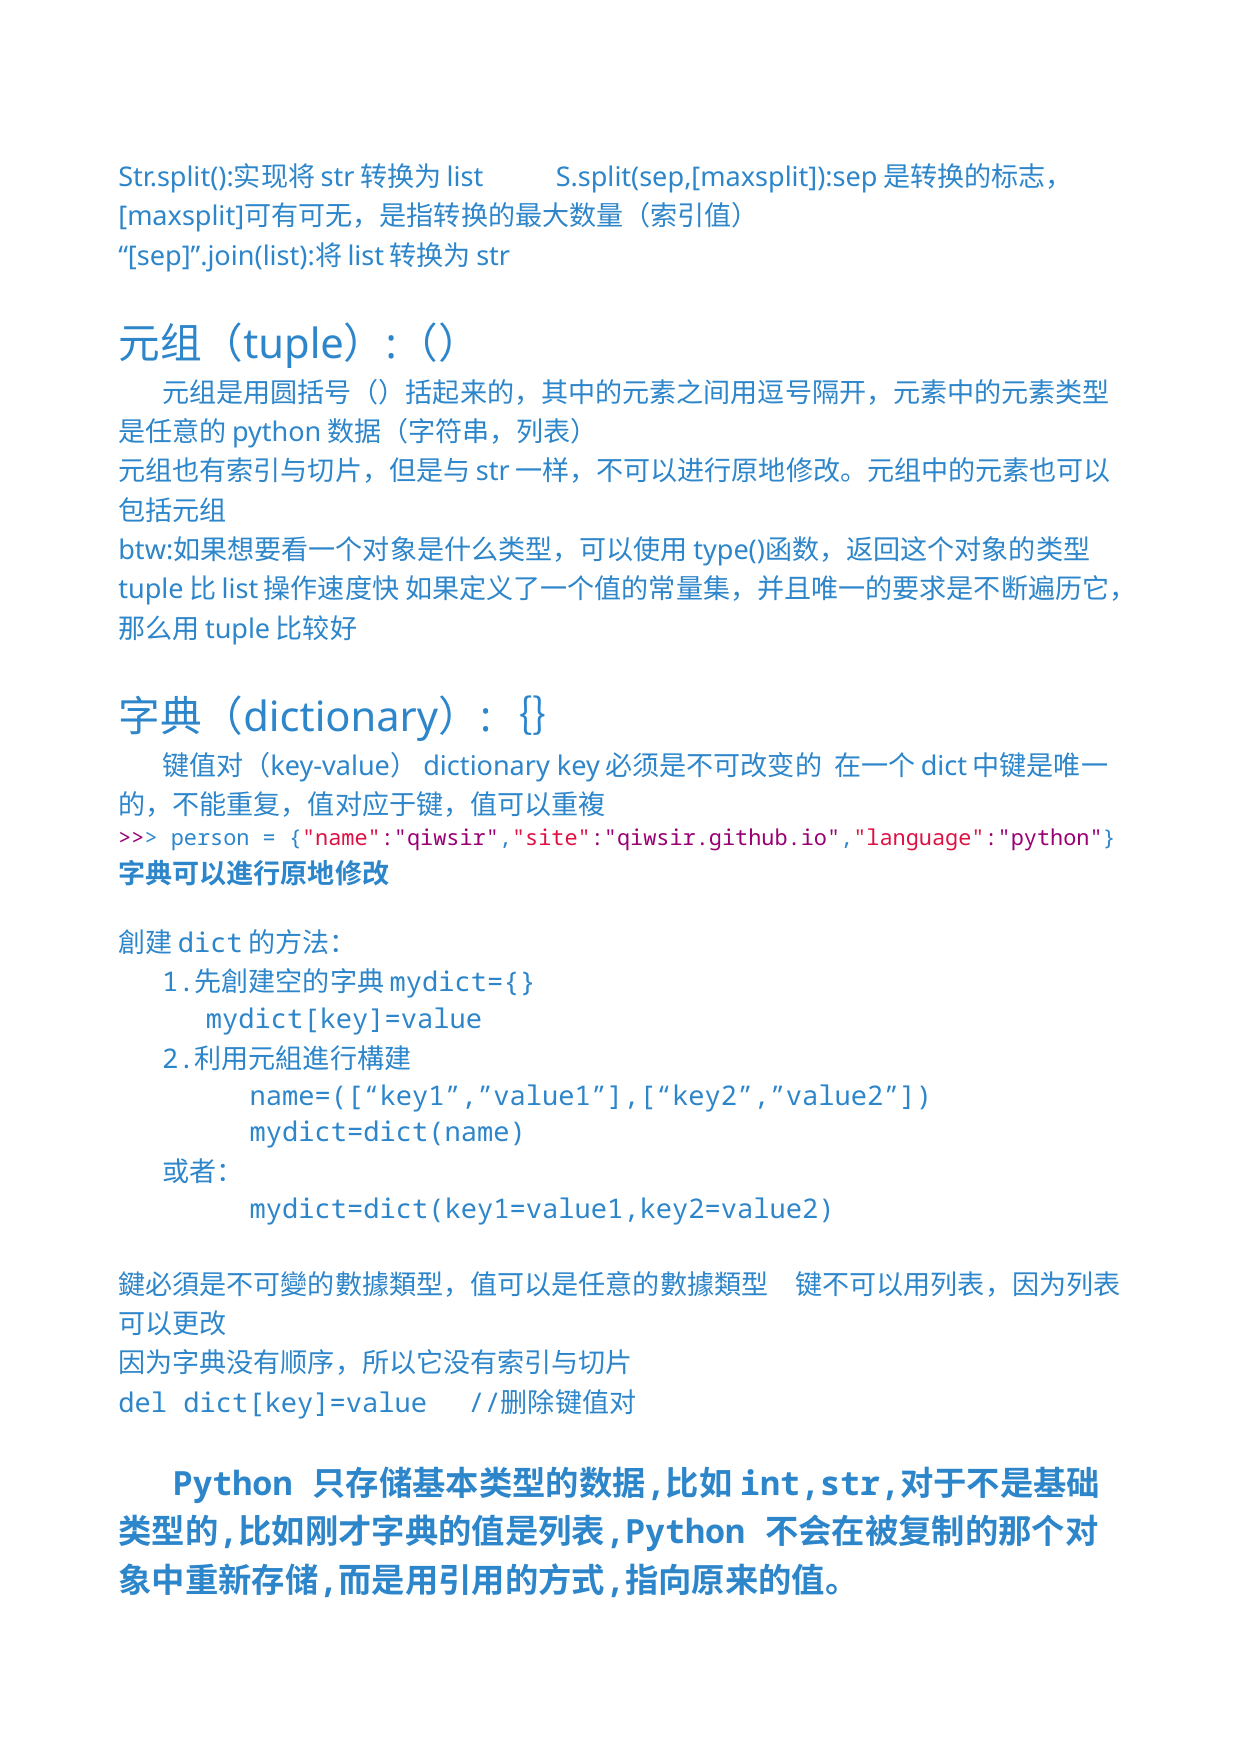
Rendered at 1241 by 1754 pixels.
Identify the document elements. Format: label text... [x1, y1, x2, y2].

text 键值对（key-value） dictionary key必须是不可改变的 在一个dict中键是唯一的，不能重复，值对应于键，值可以重複 [118, 743, 1122, 822]
text mydict=dict(name) [118, 1113, 1122, 1150]
text >>> person = {"name":"qiwsir","site":"qiwsir.github.io","language":"python"} [118, 822, 1122, 852]
text [maxsplit]可有可无，是指转换的最大数量（索引值） [118, 194, 1122, 234]
text mydict[key]=value [118, 1000, 1122, 1037]
text 因为字典没有顺序，所以它没有索引与切片 [118, 1341, 1122, 1381]
text 2.利用元組進行構建 [118, 1037, 1122, 1076]
text 字典（dictionary）:｛｝ [118, 683, 1122, 743]
text “[sep]”.join(list):将list转换为str [118, 234, 1122, 273]
text 1.先創建空的字典mydict={} [118, 960, 1122, 1000]
text mydict=dict(key1=value1,key2=value2) [118, 1189, 1122, 1226]
text 元组（tuple）:（） [118, 310, 1122, 371]
text name=([“key1”,”value1”],[“key2”,”value2”]) [118, 1076, 1122, 1113]
text 元组是用圆括号（）括起来的，其中的元素之间用逗号隔开，元素中的元素类型是任意的python数据（字符串，列表） [118, 371, 1122, 449]
text tuple比list操作速度快 如果定义了一个值的常量集，并且唯一的要求是不断遍历它，那么用tuple比较好 [118, 567, 1122, 646]
text 鍵必須是不可變的數據類型，值可以是任意的數據類型 键不可以用列表，因为列表可以更改 [118, 1263, 1122, 1341]
text del dict[key]=value //删除键值对 [118, 1381, 1122, 1420]
text 字典可以進行原地修改 [118, 852, 1122, 891]
text 創建dict的方法： [118, 921, 1122, 960]
text Str.split():实现将str转换为list S.split(sep,[maxsplit]):sep是转换的标志， [118, 155, 1122, 194]
text btw:如果想要看一个对象是什么类型，可以使用type()函数，返回这个对象的类型 [118, 528, 1122, 567]
text 或者： [118, 1150, 1122, 1189]
text Python 只存储基本类型的数据,比如 int,str,对于不是基础类型的,比如刚才字典的值是列表,Python 不会在被复制的那个对象中重新存储,而是用引用的方式,指向原来的值。 [118, 1457, 1122, 1602]
text 元组也有索引与切片，但是与str一样，不可以进行原地修改。元组中的元素也可以包括元组 [118, 449, 1122, 528]
